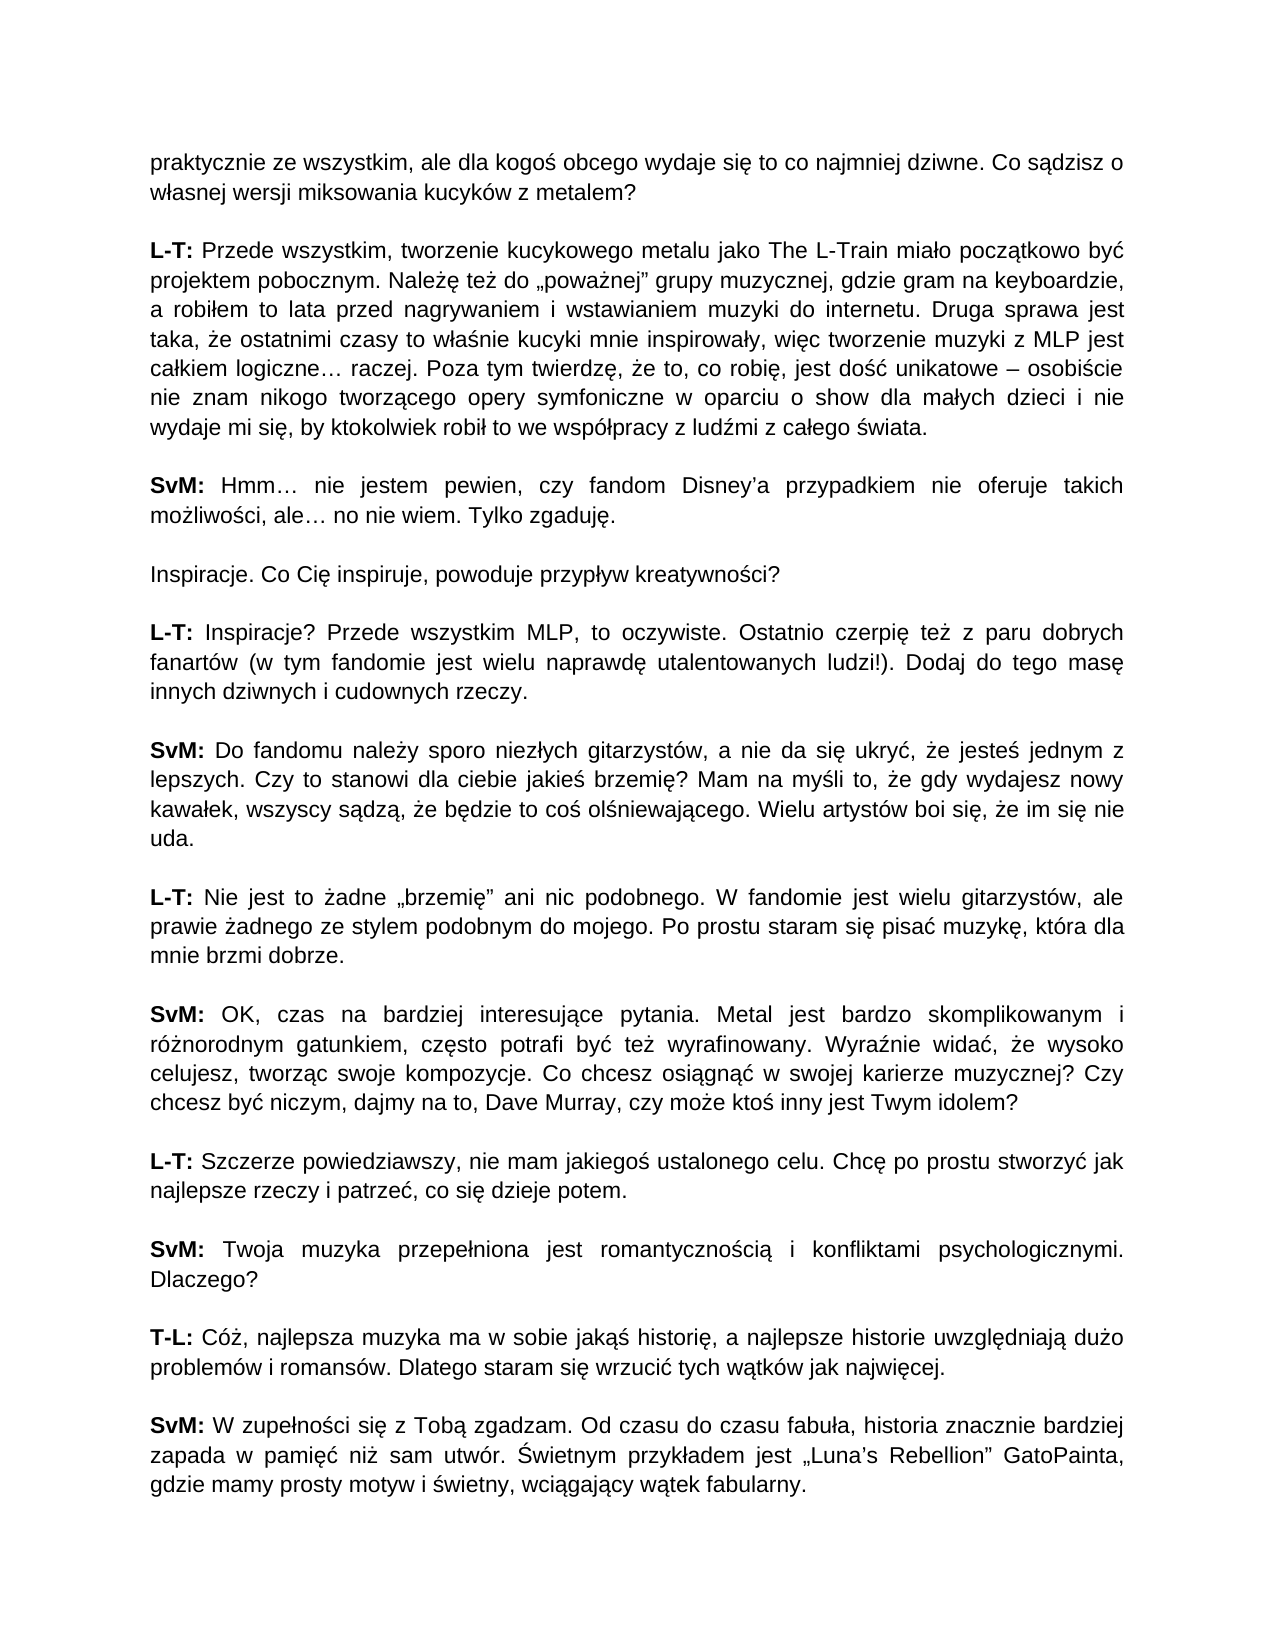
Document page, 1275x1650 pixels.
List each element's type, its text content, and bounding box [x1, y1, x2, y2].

text L-T: Przede wszystkim, tworzenie kucykowego metalu jako The L-Train miało początkowo być projektem pobocznym. Należę też do „poważnej” grupy muzycznej, gdzie gram na keyboardzie, a robiłem to lata przed nagrywaniem i wstawianiem muzyki do internetu. Druga sprawa jest taka, że ostatnimi czasy to właśnie kucyki mnie inspirowały, więc tworzenie muzyki z MLP jest całkiem logiczne… raczej. Poza tym twierdzę, że to, co robię, jest dość unikatowe – osobiście nie znam nikogo tworzącego opery symfoniczne w oparciu o show dla małych dzieci i nie wydaje mi się, by ktokolwiek robił to we współpracy z ludźmi z całego świata. [150, 238, 1125, 440]
text L-T: Szczerze powiedziawszy, nie mam jakiegoś ustalonego celu. Chcę po prostu stworzyć jak najlepsze rzeczy i patrzeć, co się dzieje potem. [150, 1149, 1125, 1204]
text SvM: Hmm… nie jestem pewien, czy fandom Disney’a przypadkiem nie oferuje takich możliwości, ale… no nie wiem. Tylko zgaduję. [150, 473, 1125, 528]
text SvM: W zupełności się z Tobą zgadzam. Od czasu do czasu fabuła, historia znacznie bardziej zapada w pamięć niż sam utwór. Świetnym przykładem jest „Luna’s Rebellion” GatoPainta, gdzie mamy prosty motyw i świetny, wciągający wątek fabularny. [150, 1413, 1125, 1497]
text T-L: Cóż, najlepsza muzyka ma w sobie jakąś historię, a najlepsze historie uwzględniają dużo problemów i romansów. Dlatego staram się wrzucić tych wątków jak najwięcej. [150, 1325, 1125, 1380]
text L-T: Inspiracje? Przede wszystkim MLP, to oczywiste. Ostatnio czerpię też z paru dobrych fanartów (w tym fandomie jest wielu naprawdę utalentowanych ludzi!). Dodaj do tego masę innych dziwnych i cudownych rzeczy. [150, 620, 1125, 704]
text SvM: OK, czas na bardziej interesujące pytania. Metal jest bardzo skomplikowanym i różnorodnym gatunkiem, często potrafi być też wyrafinowany. Wyraźnie widać, że wysoko celujesz, tworząc swoje kompozycje. Co chcesz osiągnąć w swojej karierze muzycznej? Czy chcesz być niczym, dajmy na to, Dave Murray, czy może ktoś inny jest Twym idolem? [150, 1002, 1125, 1116]
text SvM: Do fandomu należy sporo niezłych gitarzystów, a nie da się ukryć, że jesteś jednym z lepszych. Czy to stanowi dla ciebie jakieś brzemię? Mam na myśli to, że gdy wydajesz nowy kawałek, wszyscy sądzą, że będzie to coś olśniewającego. Wielu artystów boi się, że im się nie uda. [150, 737, 1125, 851]
text L-T: Nie jest to żadne „brzemię” ani nic podobnego. W fandomie jest wielu gitarzystów, ale prawie żadnego ze stylem podobnym do mojego. Po prostu staram się pisać muzykę, która dla mnie brzmi dobrze. [150, 884, 1125, 969]
text praktycznie ze wszystkim, ale dla kogoś obcego wydaje się to co najmniej dziwne. Co sądzisz o własnej wersji miksowania kucyków z metalem? [150, 150, 1125, 205]
text Inspiracje. Co Cię inspiruje, powoduje przypływ kreatywności? [150, 561, 1125, 587]
text SvM: Twoja muzyka przepełniona jest romantycznością i konfliktami psychologicznymi. Dlaczego? [150, 1237, 1125, 1292]
